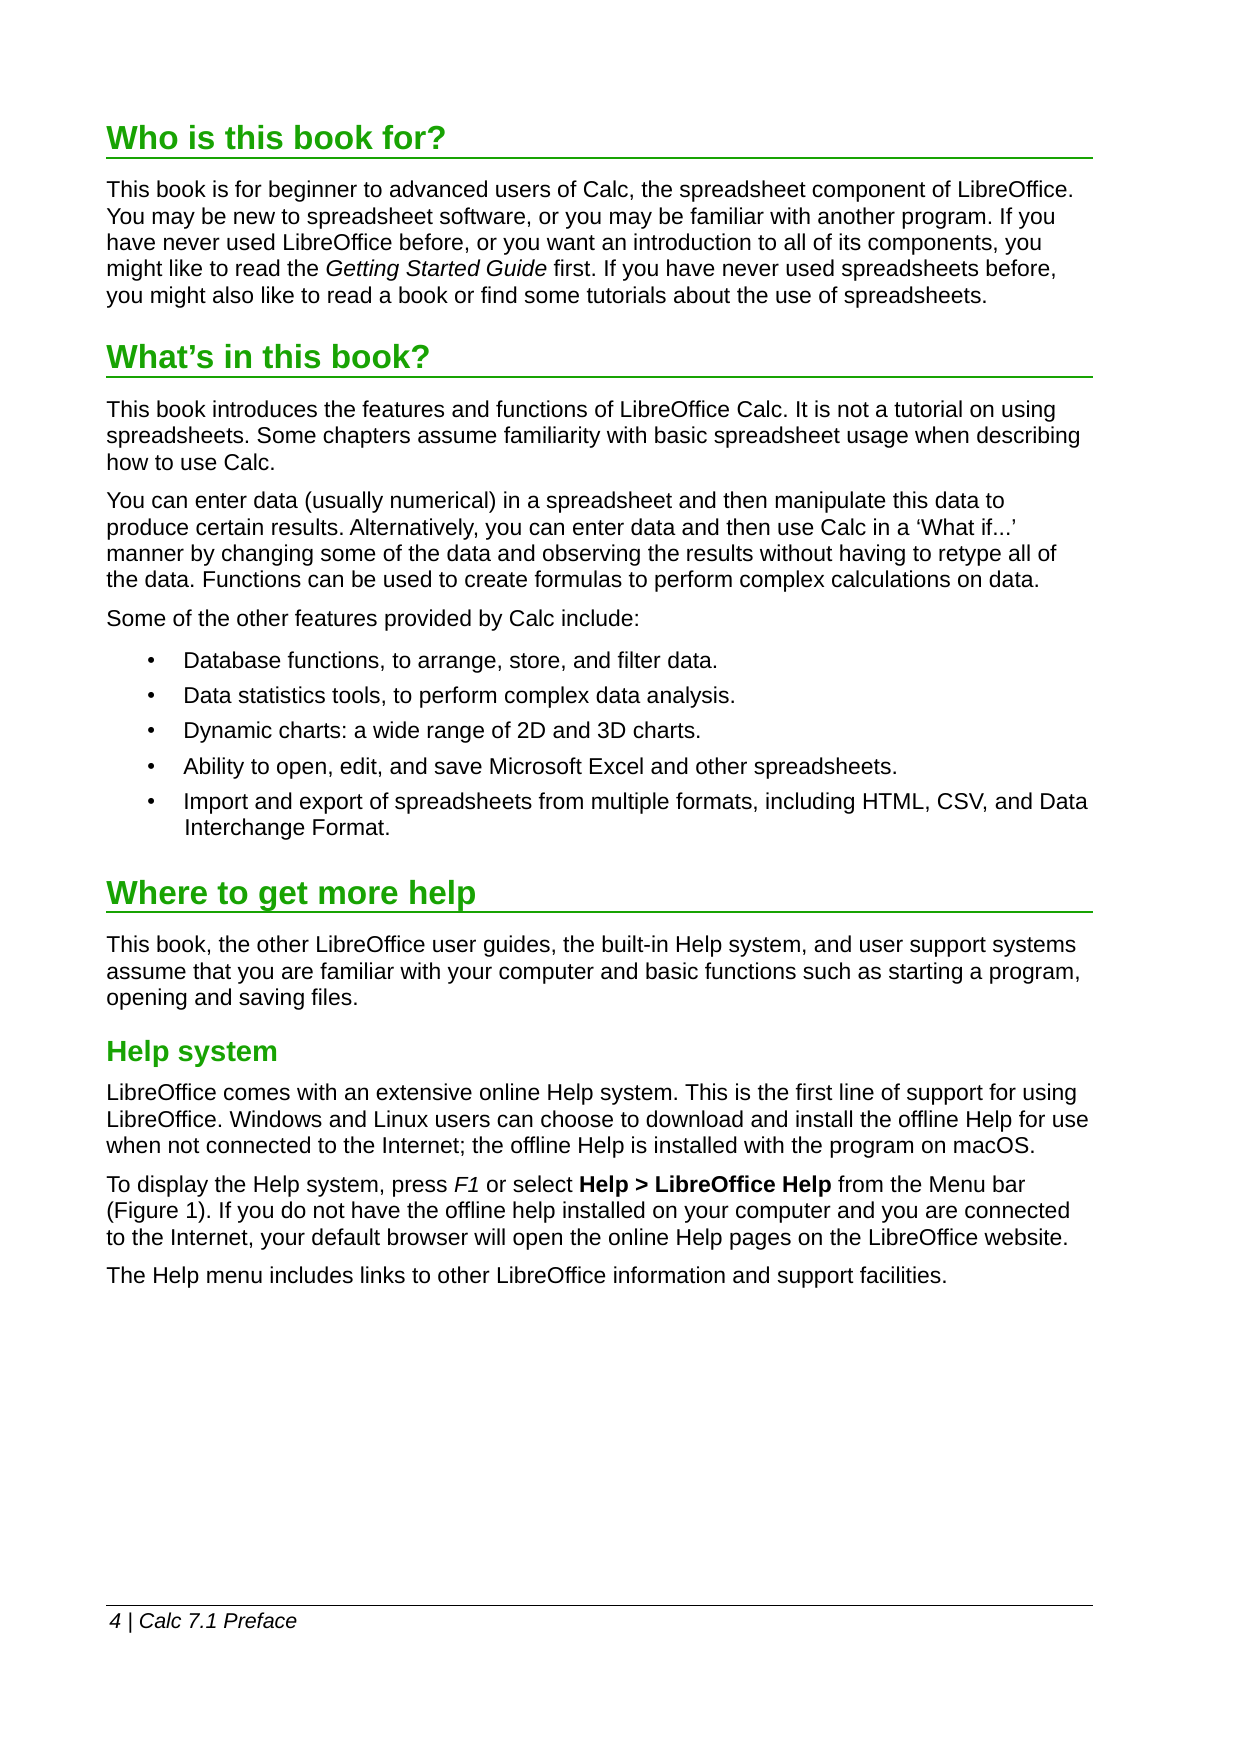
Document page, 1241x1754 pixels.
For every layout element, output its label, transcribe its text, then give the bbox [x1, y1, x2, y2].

subtitle Help system [106, 1034, 1093, 1067]
text This book, the other LibreOffice user guides, the built-in Help system, and user support systems assume that you are familiar with your computer and basic functions such as starting a program, opening and saving files. [106, 931, 1093, 1010]
list Data statistics tools, to perform complex data analysis. [144, 679, 1093, 709]
subtitle Where to get more help [106, 873, 1093, 911]
list Ability to open, edit, and save Microsoft Excel and other spreadsheets. [144, 750, 1093, 779]
text The Help menu includes links to other LibreOffice information and support facilities. [106, 1262, 1093, 1289]
text This book is for beginner to advanced users of Calc, the spreadsheet component of LibreOffice. You may be new to spreadsheet software, or you may be familiar with another program. If you have never used LibreOffice before, or you want an introduction to all of its components, you might like to read the Getting Started Guide first. If you have never used spreadsheets before, you might also like to read a book or find some tutorials about the use of spreadsheets. [106, 176, 1093, 308]
subtitle What’s in this book? [106, 338, 1093, 376]
text You can enter data (usually numerical) in a spreadsheet and then manipulate this data to produce certain results. Alternatively, you can enter data and then use Calc in a ‘What if...’ manner by changing some of the data and observing the results without having to retype all of the data. Functions can be used to create formulas to perform complex calculations on data. [106, 487, 1093, 593]
list Database functions, to arrange, store, and filter data. [144, 644, 1093, 673]
text To display the Help system, press F1 or select Help > LibreOffice Help from the Menu bar (Figure 1). If you do not have the offline help installed on your computer and you are connected to the Internet, your default browser will open the online Help pages on the LibreOffice website. [106, 1171, 1093, 1250]
text This book introduces the features and functions of LibreOffice Calc. It is not a tutorial on using spreadsheets. Some chapters assume familiarity with basic spreadsheet usage when describing how to use Calc. [106, 396, 1093, 475]
subtitle Who is this book for? [106, 118, 1093, 157]
text LibreOffice comes with an extensive online Help system. This is the first line of support for using LibreOffice. Windows and Linux users can choose to download and install the offline Help for use when not connected to the Internet; the offline Help is installed with the program on macOS. [106, 1079, 1093, 1158]
list Import and export of spreadsheets from multiple formats, including HTML, CSV, and Data Interchange Format. [144, 785, 1093, 843]
text Some of the other features provided by Calc include: [106, 605, 1093, 632]
list Dynamic charts: a wide range of 2D and 3D charts. [144, 714, 1093, 744]
